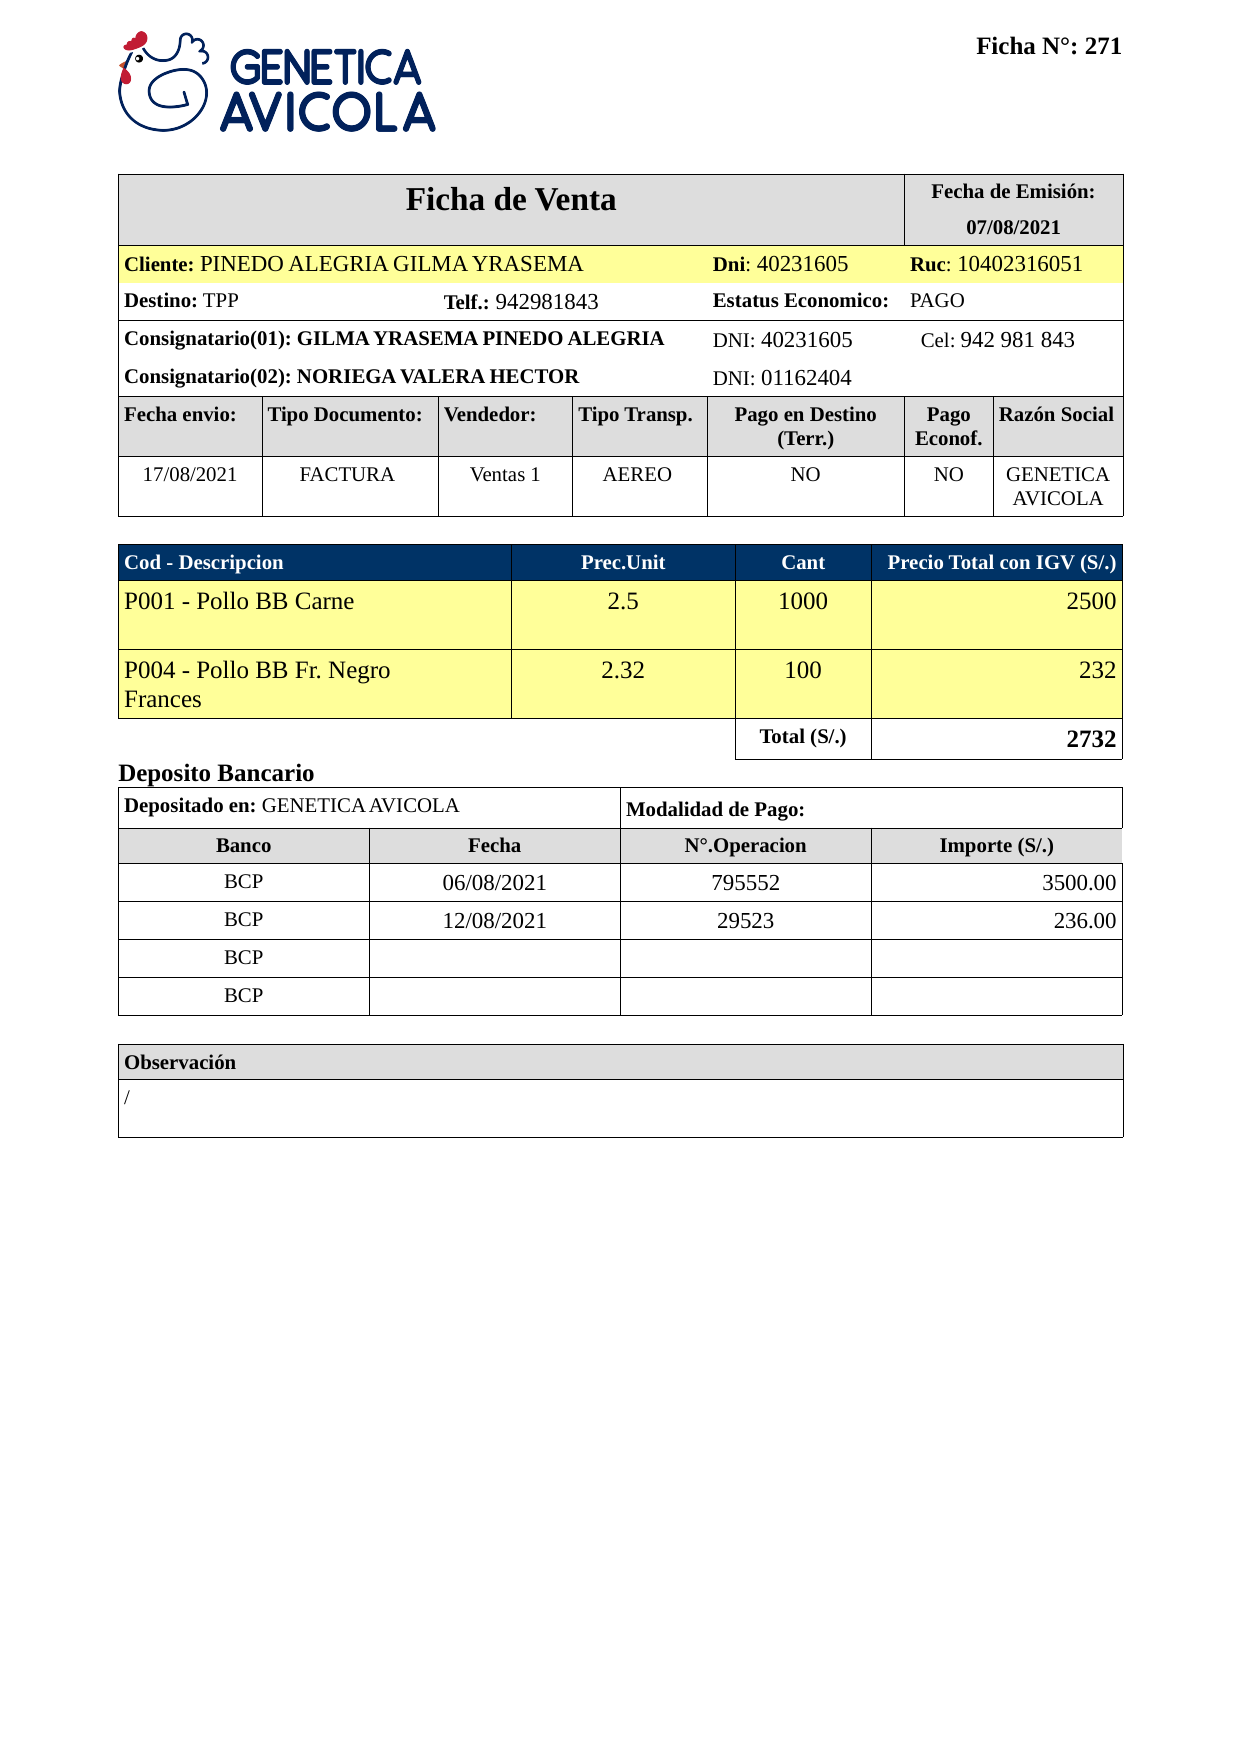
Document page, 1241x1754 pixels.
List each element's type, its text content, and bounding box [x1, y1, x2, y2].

table_cell Tipo Transp. [573, 397, 707, 456]
table_cell DNI: 40231605 [707, 321, 915, 358]
table_cell FACTURA [263, 457, 438, 516]
table_cell BCP [119, 940, 369, 977]
table_cell Pago en Destino (Terr.) [708, 397, 904, 456]
table_cell 17/08/2021 [119, 457, 262, 516]
table_cell Cel: 942 981 843 [915, 321, 1123, 358]
table_cell Fecha envio: [119, 397, 262, 456]
table_cell Consignatario(02): NORIEGA VALERA HECTOR [119, 358, 707, 396]
text Deposito Bancario [118, 758, 1122, 787]
table_cell Telf.: 942981843 [438, 283, 707, 320]
table_cell [511, 719, 735, 758]
table_cell 1000 [736, 581, 871, 649]
table_cell Cliente: PINEDO ALEGRIA GILMA YRASEMA [119, 246, 707, 283]
table_cell AEREO [573, 457, 707, 516]
table_cell Fecha [370, 829, 620, 863]
table_cell [872, 978, 1122, 1015]
table_header Cant [736, 545, 871, 580]
table_cell Estatus Economico: [707, 283, 904, 320]
table_cell 795552 [621, 864, 871, 901]
table_cell PAGO [904, 283, 1123, 320]
table_header Modalidad de Pago: [621, 788, 1122, 828]
table_cell BCP [119, 864, 369, 901]
table_cell Dni: 40231605 [707, 246, 904, 283]
table_cell Banco [119, 829, 369, 863]
table_cell [621, 940, 871, 977]
table_cell Tipo Documento: [263, 397, 438, 456]
table_cell Ruc: 10402316051 [904, 246, 1123, 283]
table_cell 12/08/2021 [370, 902, 620, 939]
table_cell Pago Econof. [905, 397, 993, 456]
table_cell 236.00 [872, 902, 1122, 939]
table_cell 2500 [872, 581, 1122, 649]
table_cell DNI: 01162404 [707, 358, 1123, 396]
table_cell P004 - Pollo BB Fr. Negro Frances [119, 650, 511, 718]
table_cell Consignatario(01): GILMA YRASEMA PINEDO ALEGRIA [119, 321, 707, 358]
table_header Observación [119, 1045, 1123, 1079]
table_header Fecha de Emisión: [905, 175, 1123, 209]
table_cell N°.Operacion [621, 829, 871, 863]
table_header Prec.Unit [512, 545, 735, 580]
table_cell 232 [872, 650, 1122, 718]
table_cell NO [708, 457, 904, 516]
table_cell Total (S/.) [736, 719, 871, 758]
table_cell 07/08/2021 [905, 209, 1123, 245]
table_cell NO [905, 457, 993, 516]
table_header Ficha de Venta [119, 175, 904, 245]
picture [118, 31, 436, 132]
table_cell [370, 978, 620, 1015]
table_cell [872, 940, 1122, 977]
table_cell Vendedor: [439, 397, 572, 456]
table_cell 29523 [621, 902, 871, 939]
table_cell BCP [119, 902, 369, 939]
table_cell Razón Social [994, 397, 1123, 456]
table_cell P001 - Pollo BB Carne [119, 581, 511, 649]
table_cell Destino: TPP [119, 283, 438, 320]
table_header Cod - Descripcion [119, 545, 511, 580]
table_cell / [119, 1080, 1123, 1137]
table_cell [370, 940, 620, 977]
table_header Depositado en: GENETICA AVICOLA [119, 788, 620, 828]
table_cell 2.5 [512, 581, 735, 649]
table_cell [118, 719, 511, 758]
table_cell GENETICA AVICOLA [994, 457, 1123, 516]
table_cell 2732 [872, 719, 1122, 758]
table_cell 06/08/2021 [370, 864, 620, 901]
table_cell Importe (S/.) [872, 829, 1122, 863]
table_cell Ventas 1 [439, 457, 572, 516]
table_header Precio Total con IGV (S/.) [872, 545, 1122, 580]
table_cell 2.32 [512, 650, 735, 718]
table_cell [621, 978, 871, 1015]
table_cell 3500.00 [872, 864, 1122, 901]
table_cell BCP [119, 978, 369, 1015]
table_cell 100 [736, 650, 871, 718]
